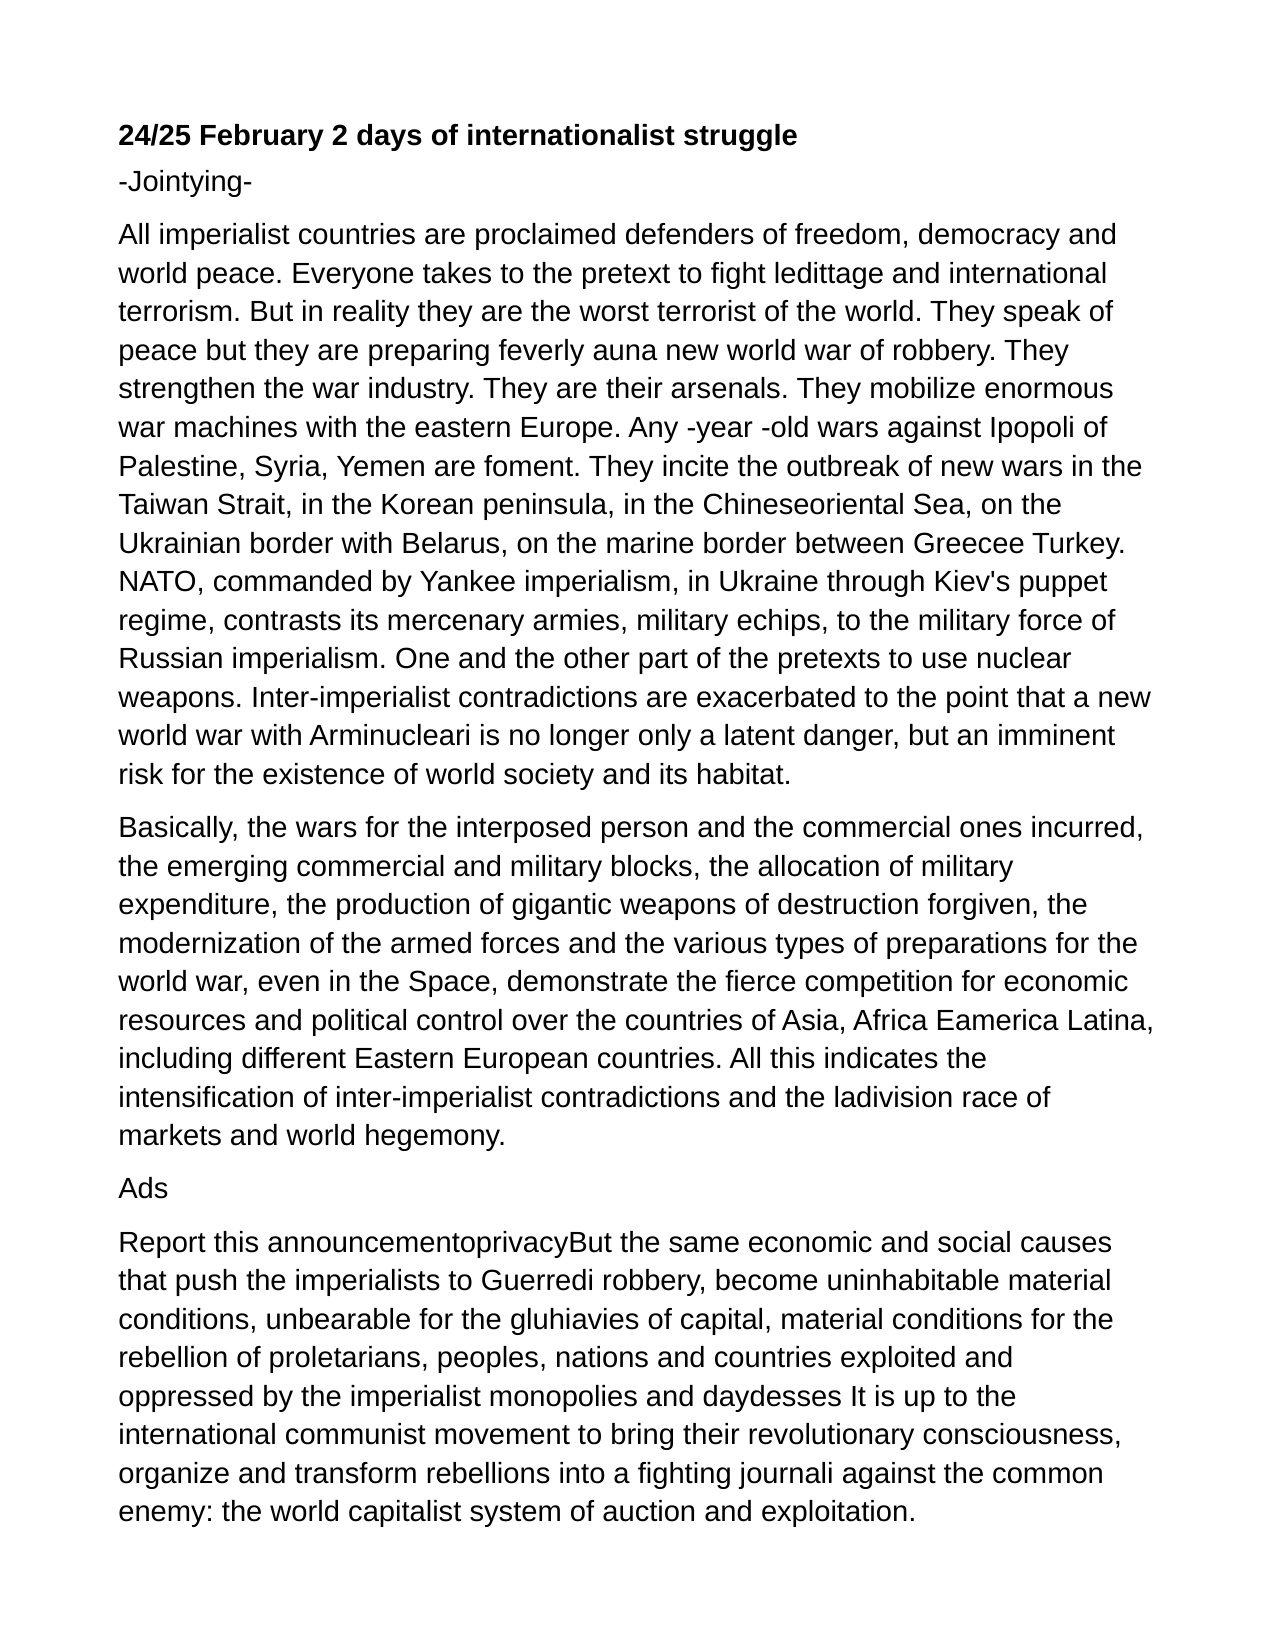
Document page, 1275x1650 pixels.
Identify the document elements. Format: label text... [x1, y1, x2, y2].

text -Jointying- [118, 164, 1157, 198]
subtitle 24/25 February 2 days of internationalist struggle [118, 118, 1157, 152]
text Basically, the wars for the interposed person and the commercial ones incurred, the emerging commercial and military blocks, the allocation of military expenditure, the production of gigantic weapons of destruction forgiven, the modernization of the armed forces and the various types of preparations for the world war, even in the Space, demonstrate the fierce competition for economic resources and political control over the countries of Asia, Africa Eamerica Latina, including different Eastern European countries. All this indicates the intensification of inter-imperialist contradictions and the ladivision race of markets and world hegemony. [118, 810, 1157, 1152]
text Ads [118, 1171, 1157, 1205]
text Report this announcementoprivacyBut the same economic and social causes that push the imperialists to Guerredi robbery, become uninhabitable material conditions, unbearable for the gluhiavies of capital, material conditions for the rebellion of proletarians, peoples, nations and countries exploited and oppressed by the imperialist monopolies and daydesses It is up to the international communist movement to bring their revolutionary consciousness, organize and transform rebellions into a fighting journali against the common enemy: the world capitalist system of auction and exploitation. [118, 1224, 1157, 1528]
text All imperialist countries are proclaimed defenders of freedom, democracy and world peace. Everyone takes to the pretext to fight ledittage and international terrorism. But in reality they are the worst terrorist of the world. They speak of peace but they are preparing feverly auna new world war of robbery. They strengthen the war industry. They are their arsenals. They mobilize enormous war machines with the eastern Europe. Any -year -old wars against Ipopoli of Palestine, Syria, Yemen are foment. They incite the outbreak of new wars in the Taiwan Strait, in the Korean peninsula, in the Chineseoriental Sea, on the Ukrainian border with Belarus, on the marine border between Greecee Turkey. NATO, commanded by Yankee imperialism, in Ukraine through Kiev's puppet regime, contrasts its mercenary armies, military echips, to the military force of Russian imperialism. One and the other part of the pretexts to use nuclear weapons. Inter-imperialist contradictions are exacerbated to the point that a new world war with Arminucleari is no longer only a latent danger, but an imminent risk for the existence of world society and its habitat. [118, 217, 1157, 790]
